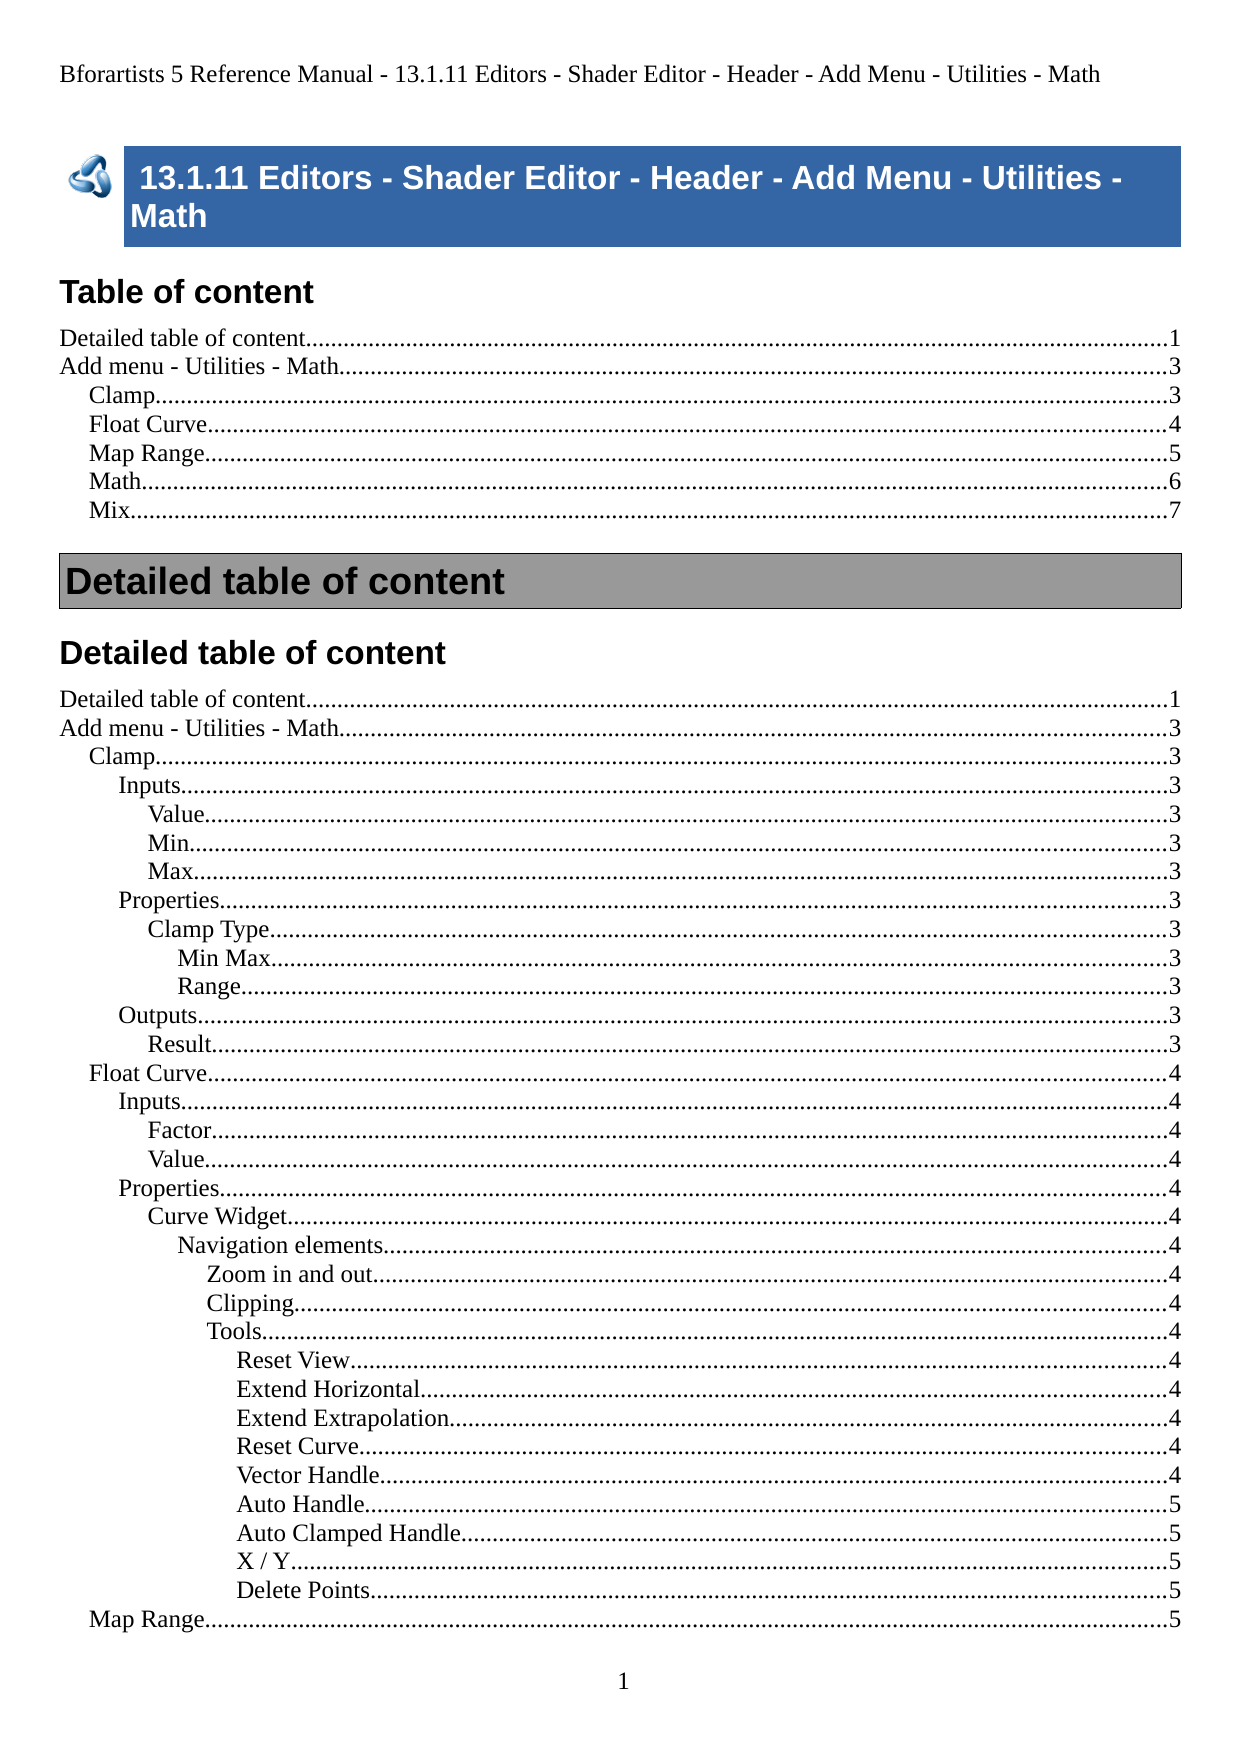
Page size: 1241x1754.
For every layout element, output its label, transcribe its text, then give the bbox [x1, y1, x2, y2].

text Reset View 4 [236, 1345, 1181, 1374]
text Result 3 [147, 1029, 1181, 1058]
text Properties 3 [118, 885, 1181, 914]
text Extend Extrapolation 4 [236, 1403, 1181, 1431]
text Outputs 3 [118, 1000, 1181, 1029]
text Map Range 5 [88, 438, 1181, 466]
text Clipping 4 [206, 1288, 1181, 1316]
text Detailed table of content 1 [59, 323, 1181, 351]
text Clamp Type 3 [147, 914, 1181, 943]
text Add menu - Utilities - Math 3 [59, 713, 1181, 741]
text Add menu - Utilities - Math 3 [59, 351, 1181, 380]
text Inputs 3 [118, 770, 1181, 799]
text Max 3 [147, 856, 1181, 885]
text Value 4 [147, 1144, 1181, 1173]
text Clamp 3 [88, 741, 1181, 770]
text Range 3 [177, 971, 1181, 1000]
table_header [59, 146, 124, 247]
text Auto Handle 5 [236, 1489, 1181, 1518]
text Min Max 3 [177, 943, 1181, 971]
text Map Range 5 [88, 1604, 1181, 1633]
text Min 3 [147, 828, 1181, 856]
text Float Curve 4 [88, 1058, 1181, 1086]
text Extend Horizontal 4 [236, 1374, 1181, 1403]
text Curve Widget 4 [147, 1201, 1181, 1230]
text Auto Clamped Handle 5 [236, 1518, 1181, 1546]
text X / Y 5 [236, 1546, 1181, 1575]
text Factor 4 [147, 1115, 1181, 1144]
text Mix 7 [88, 495, 1181, 524]
text Zoom in and out 4 [206, 1259, 1181, 1288]
text Float Curve 4 [88, 409, 1181, 438]
subtitle Table of content [59, 272, 1181, 310]
table_header Detailed table of content [60, 554, 1181, 608]
text Navigation elements 4 [177, 1230, 1181, 1259]
text Properties 4 [118, 1173, 1181, 1201]
text Vector Handle 4 [236, 1460, 1181, 1489]
picture [65, 152, 114, 201]
subtitle Detailed table of content [59, 633, 1181, 671]
text Reset Curve 4 [236, 1431, 1181, 1460]
text Clamp 3 [88, 380, 1181, 409]
text Tools 4 [206, 1316, 1181, 1345]
table_header 13.1.11 Editors - Shader Editor - Header - Add Menu - Utilities - Math [124, 146, 1181, 247]
text Value 3 [147, 799, 1181, 828]
text Detailed table of content 1 [59, 684, 1181, 713]
text Math 6 [88, 466, 1181, 495]
text Inputs 4 [118, 1086, 1181, 1115]
text Delete Points 5 [236, 1575, 1181, 1604]
